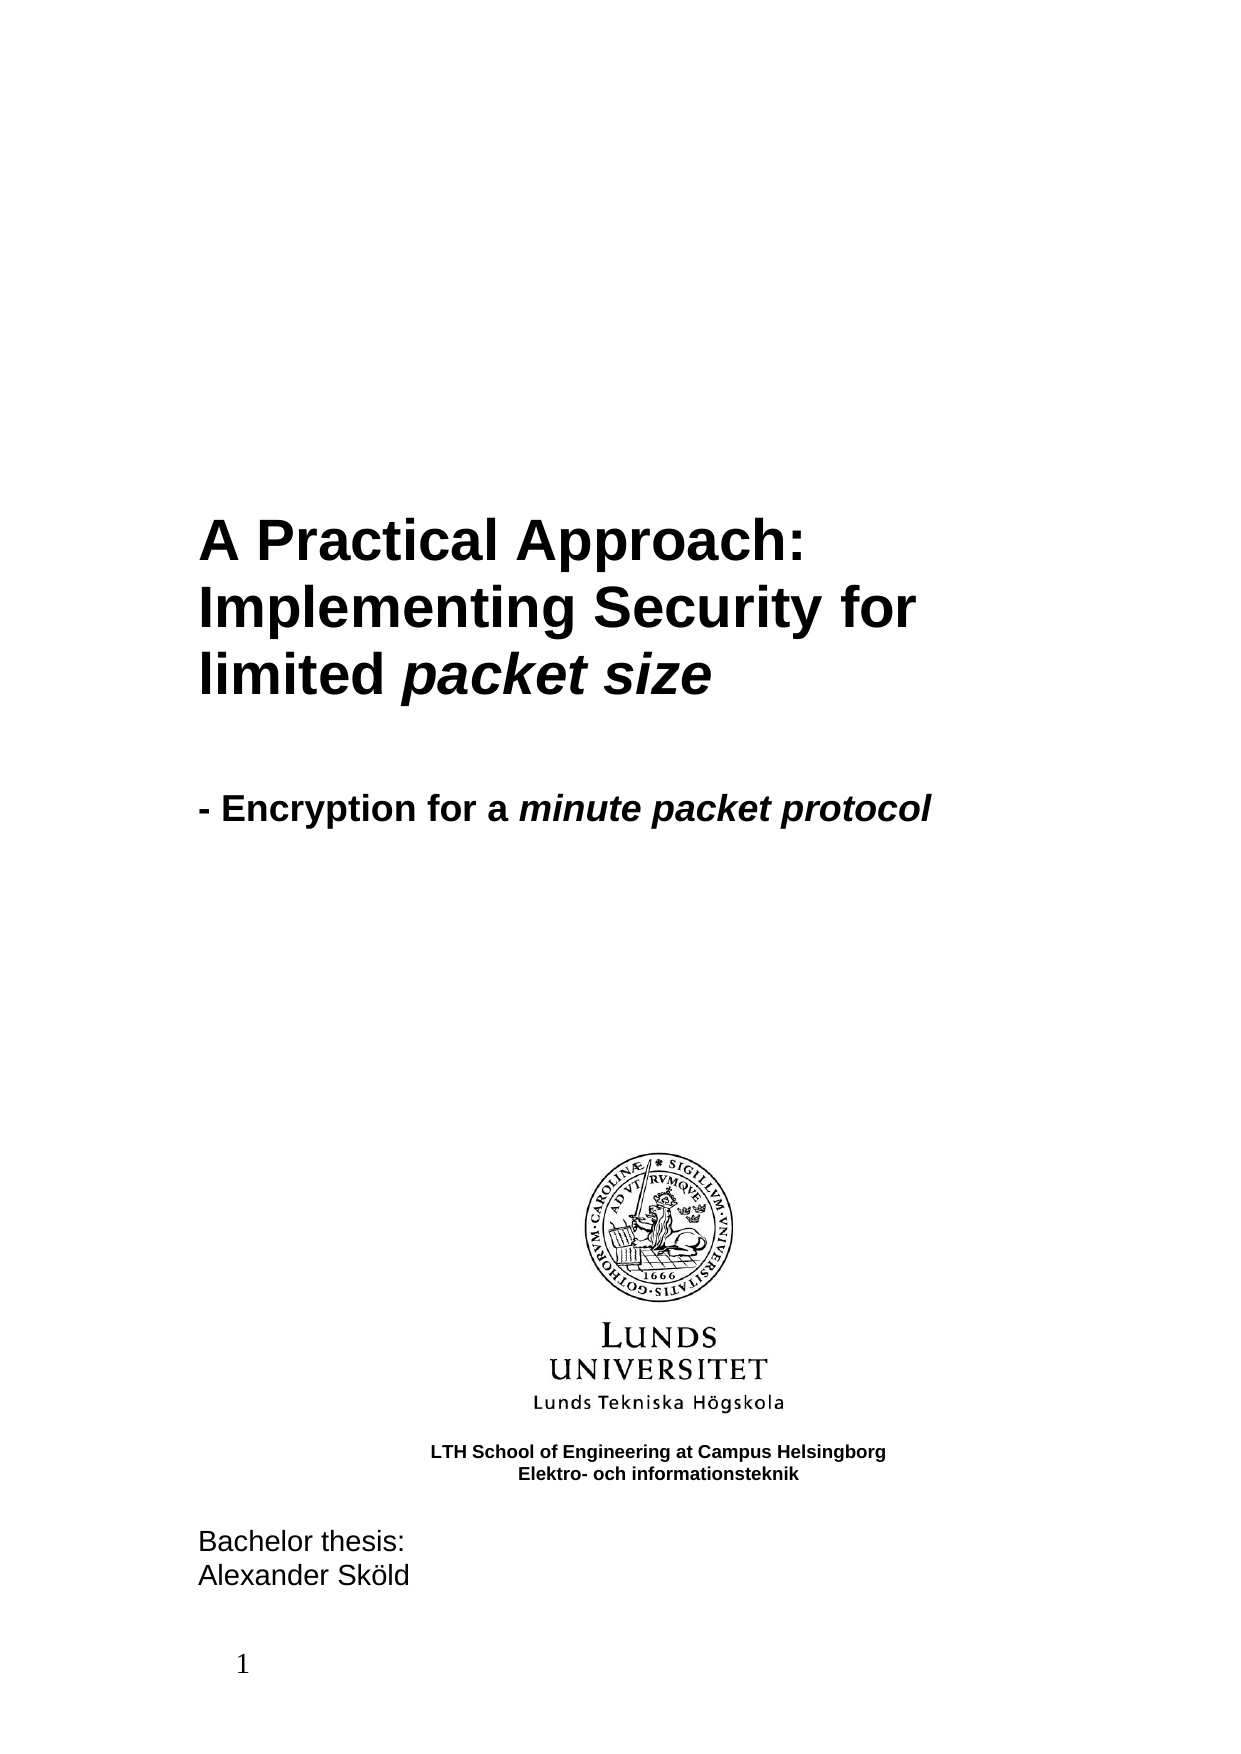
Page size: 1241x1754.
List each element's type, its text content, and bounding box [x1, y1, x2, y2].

text Bachelor thesis: [198, 1524, 1119, 1557]
text Alexander Sköld [198, 1557, 1119, 1591]
text LTH School of Engineering at Campus Helsingborg [198, 1441, 1119, 1463]
picture [525, 1147, 792, 1416]
text - Encryption for a minute packet protocol [198, 786, 1119, 829]
text Elektro- och informationsteknik [198, 1463, 1119, 1484]
text A Practical Approach: Implementing Security for limited packet size [198, 506, 1119, 707]
